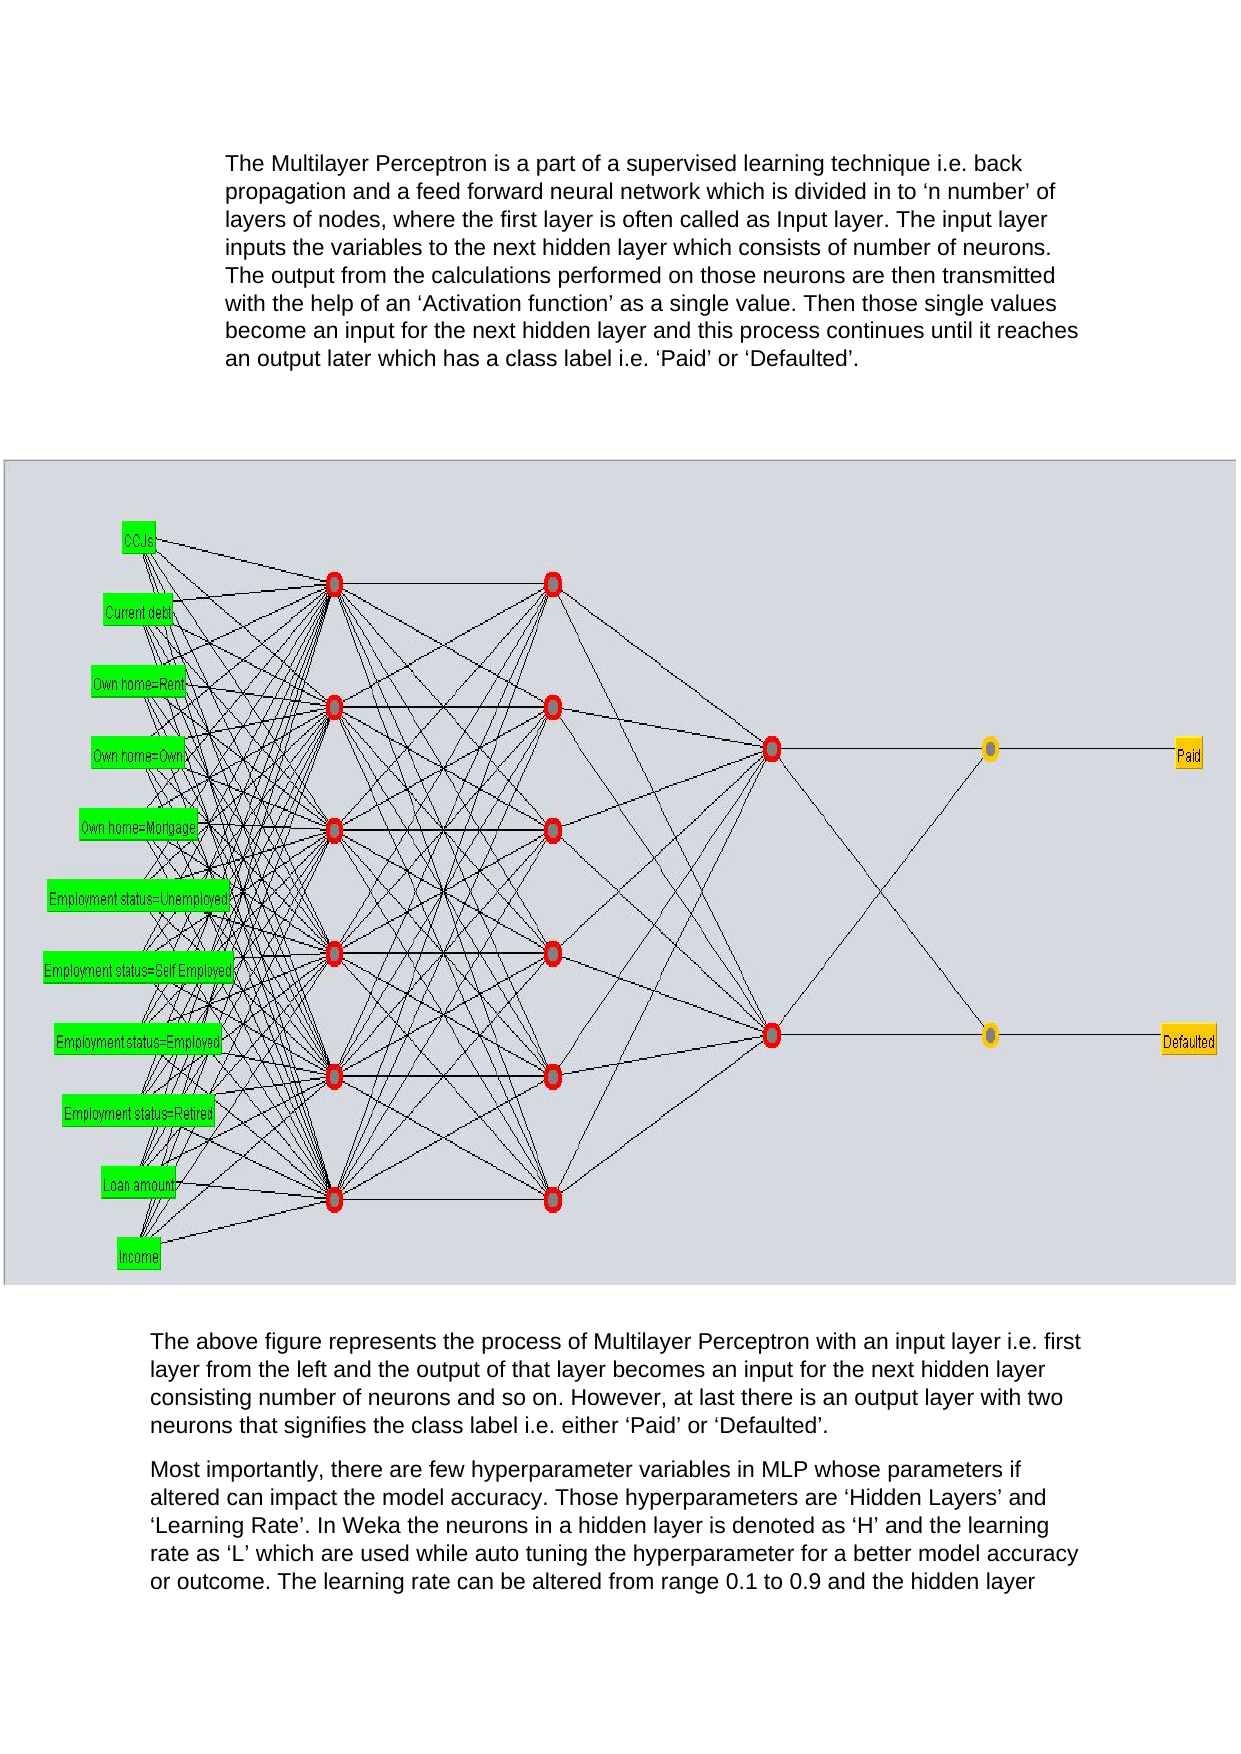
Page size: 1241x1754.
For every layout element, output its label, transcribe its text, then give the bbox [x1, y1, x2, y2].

list The Multilayer Perceptron is a part of a supervised learning technique i.e. back propagation and a feed forward neural network which is divided in to ‘n number’ of layers of nodes, where the first layer is often called as Input layer. The input layer inputs the variables to the next hidden layer which consists of number of neurons. The output from the calculations performed on those neurons are then transmitted with the help of an ‘Activation function’ as a single value. Then those single values become an input for the next hidden layer and this process continues until it reaches an output later which has a class label i.e. ‘Paid’ or ‘Defaulted’. [225, 150, 1090, 372]
text Most importantly, there are few hyperparameter variables in MLP whose parameters if altered can impact the model accuracy. Those hyperparameters are ‘Hidden Layers’ and ‘Learning Rate’. In Weka the neurons in a hidden layer is denoted as ‘H’ and the learning rate as ‘L’ which are used while auto tuning the hyperparameter for a better model accuracy or outcome. The learning rate can be altered from range 0.1 to 0.9 and the hidden layer [150, 1456, 1090, 1594]
text The above figure represents the process of Multilayer Perceptron with an input layer i.e. first layer from the left and the output of that layer becomes an input for the next hidden layer consisting number of neurons and so on. However, at last there is an output layer with two neurons that signifies the class label i.e. either ‘Paid’ or ‘Defaulted’. [150, 1328, 1090, 1438]
